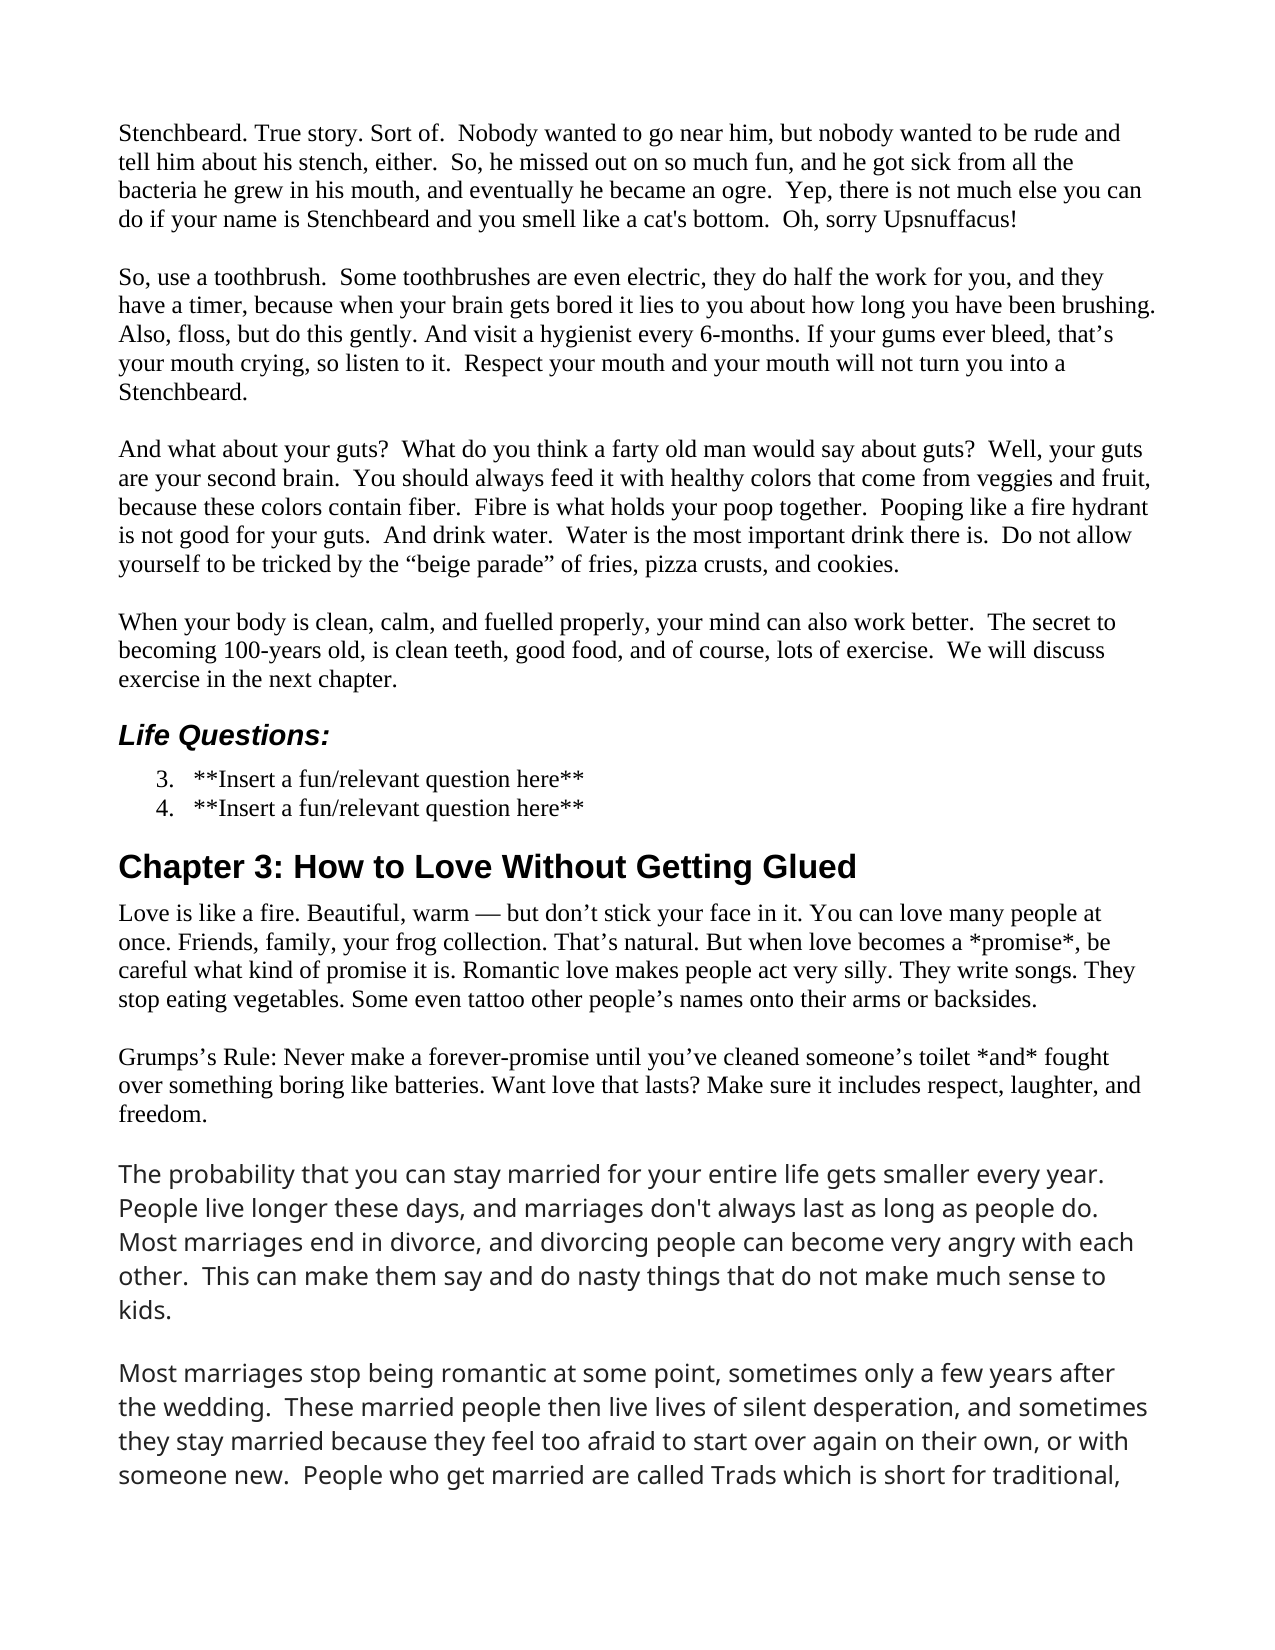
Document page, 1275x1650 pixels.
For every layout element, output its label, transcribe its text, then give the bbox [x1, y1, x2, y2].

text When your body is clean, calm, and fuelled properly, your mind can also work better. The secret to becoming 100-years old, is clean teeth, good food, and of course, lots of exercise. We will discuss exercise in the next chapter. [118, 607, 1157, 693]
text So, use a toothbrush. Some toothbrushes are even electric, they do half the work for you, and they have a timer, because when your brain gets bored it lies to you about how long you have been brushing. Also, floss, but do this gently. And visit a hygienist every 6-months. If your gums ever bleed, that’s your mouth crying, so listen to it. Respect your mouth and your mouth will not turn you into a Stenchbeard. [118, 262, 1157, 406]
text Love is like a fire. Beautiful, warm — but don’t stick your face in it. You can love many people at once. Friends, family, your frog collection. That’s natural. But when love becomes a *promise*, be careful what kind of promise it is. Romantic love makes people act very silly. They write songs. They stop eating vegetables. Some even tattoo other people’s names onto their arms or backsides. [118, 898, 1157, 1013]
text Grumps’s Rule: Never make a forever-promise until you’ve cleaned someone’s toilet *and* fought over something boring like batteries. Want love that lasts? Make sure it includes respect, laughter, and freedom. [118, 1042, 1157, 1128]
text And what about your guts? What do you think a farty old man would say about guts? Well, your guts are your second brain. You should always feed it with healthy colors that come from veggies and fruit, because these colors contain fiber. Fibre is what holds your poop together. Pooping like a fire hydrant is not good for your guts. And drink water. Water is the most important drink there is. Do not allow yourself to be tricked by the “beige parade” of fries, pizza crusts, and cookies. [118, 434, 1157, 578]
text The probability that you can stay married for your entire life gets smaller every year. People live longer these days, and marriages don't always last as long as people do. Most marriages end in divorce, and divorcing people can become very angry with each other. This can make them say and do nasty things that do not make much sense to kids. [118, 1157, 1157, 1327]
text Most marriages stop being romantic at some point, sometimes only a few years after the wedding. These married people then live lives of silent desperation, and sometimes they stay married because they feel too afraid to start over again on their own, or with someone new. People who get married are called Trads which is short for traditional, [118, 1356, 1157, 1492]
list **Insert a fun/relevant question here** [156, 764, 1157, 793]
subtitle Life Questions: [118, 718, 1157, 752]
subtitle Chapter 3: How to Love Without Getting Glued [118, 847, 1157, 885]
list **Insert a fun/relevant question here** [156, 793, 1157, 822]
text Stenchbeard. True story. Sort of. Nobody wanted to go near him, but nobody wanted to be rude and tell him about his stench, either. So, he missed out on so much fun, and he got sick from all the bacteria he grew in his mouth, and eventually he became an ogre. Yep, there is not much else you can do if your name is Stenchbeard and you smell like a cat's bottom. Oh, sorry Upsnuffacus! [118, 118, 1157, 233]
